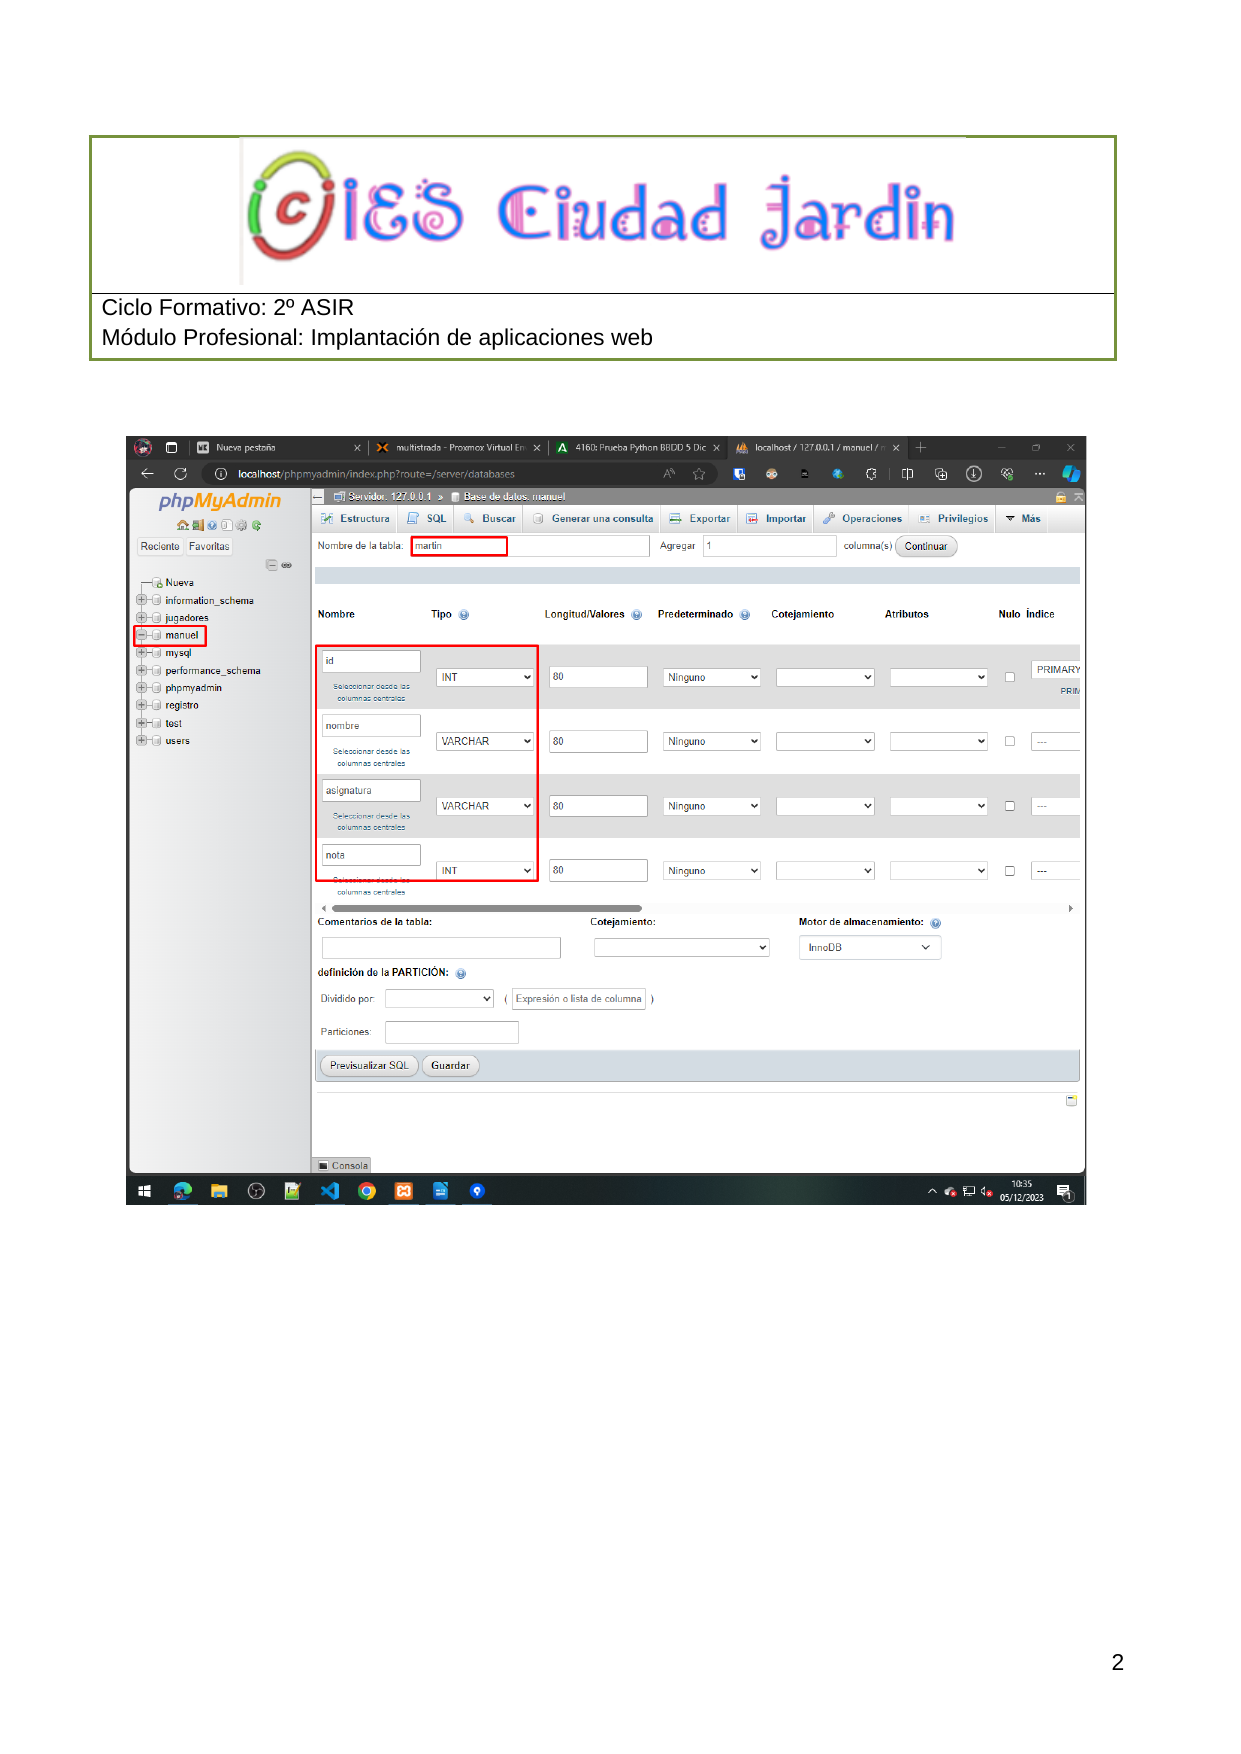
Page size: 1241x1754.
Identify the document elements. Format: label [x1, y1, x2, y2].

picture [126, 436, 1087, 1205]
picture [239, 137, 966, 285]
